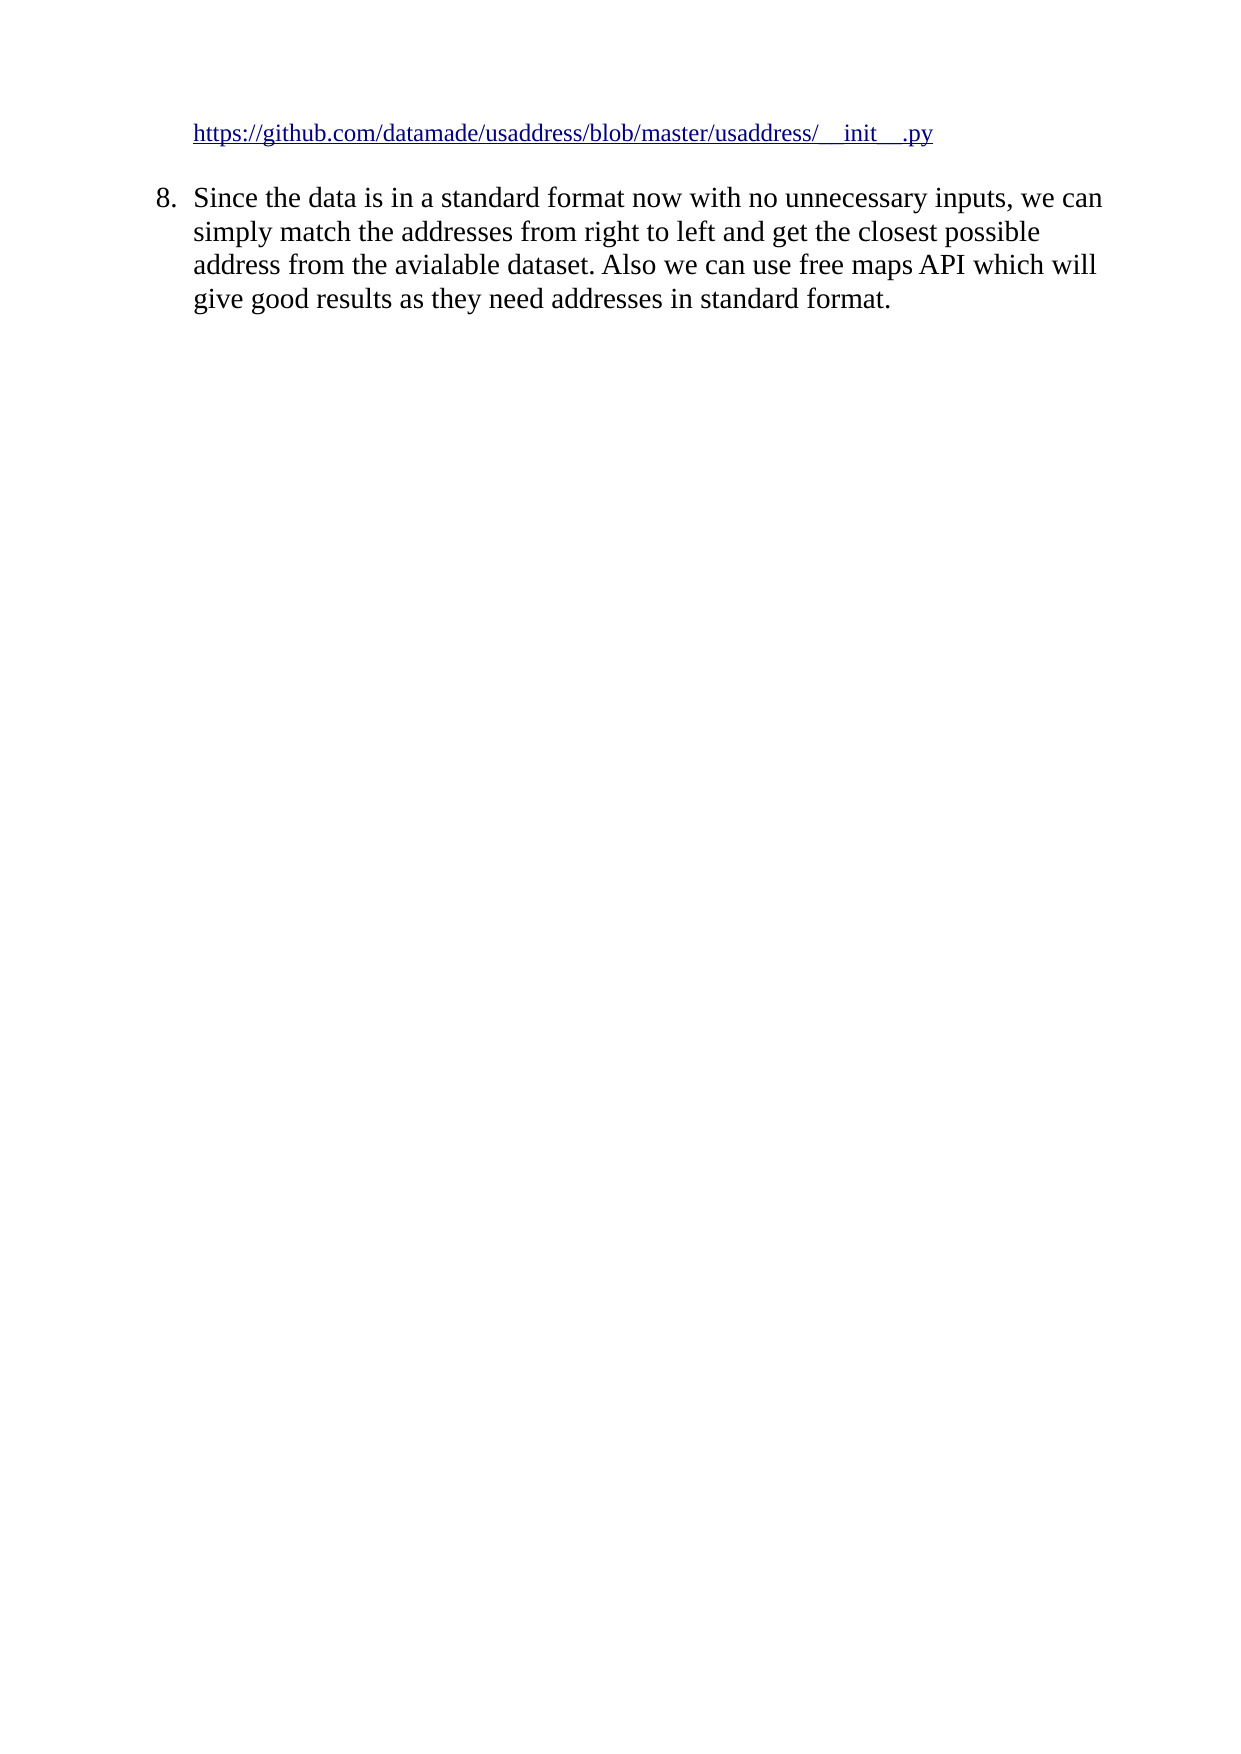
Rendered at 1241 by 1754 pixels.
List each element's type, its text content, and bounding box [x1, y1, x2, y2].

list https://github.com/datamade/usaddress/blob/master/usaddress/__init__.py [156, 118, 1122, 147]
list Since the data is in a standard format now with no unnecessary inputs, we can simply match the addresses from right to left and get the closest possible address from the avialable dataset. Also we can use free maps API which will give good results as they need addresses in standard format. [156, 180, 1122, 314]
